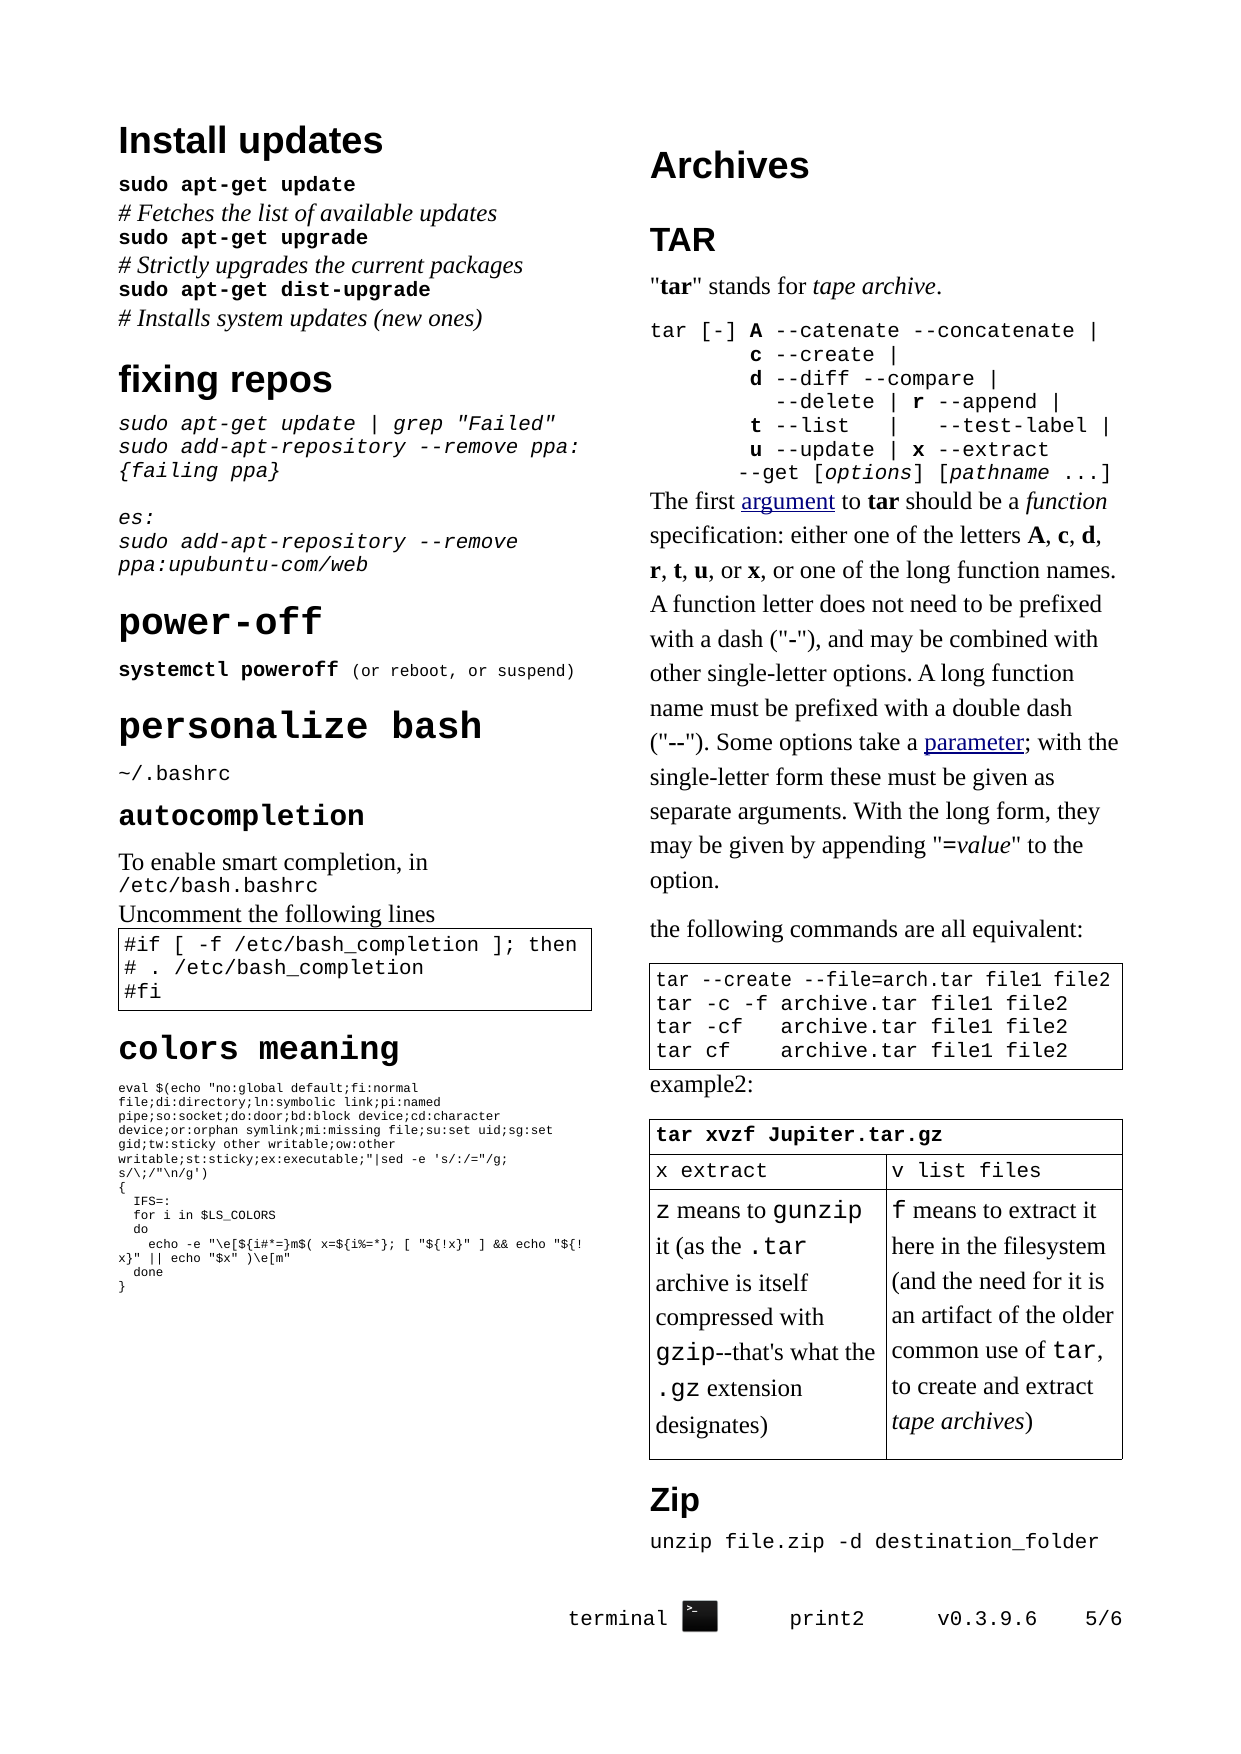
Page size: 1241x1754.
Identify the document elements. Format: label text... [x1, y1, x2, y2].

text Uncomment the following lines [118, 899, 591, 928]
text sudo add-apt-repository --remove ppa:{failing ppa} [118, 436, 591, 483]
text c --create | [649, 344, 1122, 368]
subtitle colors meaning [118, 1031, 591, 1069]
text es: [118, 507, 591, 531]
subtitle power-off [118, 603, 591, 646]
text --get [options] [pathname ...] [649, 462, 1122, 486]
table_cell z means to gunzip it (as the .tar archive is itself compressed with gzip--that's what the .gz extension designates) [650, 1190, 886, 1459]
text IFS=: [118, 1195, 591, 1209]
subtitle TAR [649, 220, 1122, 259]
text d --diff --compare | [649, 368, 1122, 391]
table_header tar --create --file=arch.tar file1 file2 tar -c -f archive.tar file1 file2 tar -cf archive.tar file1 file2 tar cf archive.tar file1 file2 [650, 964, 1122, 1069]
text --delete | r --append | [649, 391, 1122, 415]
table_header tar xvzf Jupiter.tar.gz [650, 1120, 1122, 1154]
picture [680, 1596, 720, 1636]
text example2: [649, 1070, 1122, 1098]
text unzip file.zip -d destination_folder [649, 1531, 1122, 1555]
text To enable smart completion, in [118, 847, 591, 875]
subtitle autocompletion [118, 801, 591, 834]
text sudo apt-get update [118, 174, 591, 198]
subtitle Archives [649, 143, 1122, 187]
table_cell x extract [650, 1155, 886, 1189]
text # Installs system updates (new ones) [118, 303, 591, 331]
text t --list | --test-label | [649, 415, 1122, 438]
text tar [-] A --catenate --concatenate | [649, 320, 1122, 344]
text { [118, 1181, 591, 1195]
text sudo add-apt-repository --remove ppa:upubuntu-com/web [118, 531, 591, 578]
text sudo apt-get upgrade [118, 227, 591, 250]
text u --update | x --extract [649, 438, 1122, 462]
text "tar" stands for tape archive. [649, 271, 1122, 300]
text /etc/bash.bashrc [118, 875, 591, 899]
text The first argument to tar should be a function specification: either one of the letters A, c, d, r, t, u, or x, or one of the long function names. A function letter does not need to be prefixed with a dash ("-"), and may be combined with other single-letter options. A long function name must be prefixed with a double dash ("--"). Some options take a parameter; with the single-letter form these must be given as separate arguments. With the long form, they may be given by appending "=value" to the option. [649, 486, 1122, 894]
text sudo apt-get dist-upgrade [118, 279, 591, 303]
text eval $(echo "no:global default;fi:normal file;di:directory;ln:symbolic link;pi:named pipe;so:socket;do:door;bd:block device;cd:character device;or:orphan symlink;mi:missing file;su:set uid;sg:set gid;tw:sticky other writable;ow:other writable;st:sticky;ex:executable;"|sed -e 's/:/="/g; s/\;/"\n/g') [118, 1082, 591, 1181]
text sudo apt-get update | grep "Failed" [118, 413, 591, 436]
subtitle personalize bash [118, 707, 591, 750]
subtitle Zip [649, 1480, 1122, 1519]
table_header #if [ -f /etc/bash_completion ]; then # . /etc/bash_completion #fi [119, 929, 591, 1010]
text echo -e "\e[${i#*=}m$( x=${i%=*}; [ "${!x}" ] && echo "${!x}" || echo "$x" )\e[m" [118, 1238, 591, 1266]
text for i in $LS_COLORS [118, 1209, 591, 1223]
text systemctl poweroff (or reboot, or suspend) [118, 658, 591, 682]
text the following commands are all equivalent: [649, 914, 1122, 943]
text } [118, 1280, 591, 1294]
table_cell f means to extract it here in the filesystem (and the need for it is an artifact of the older common use of tar, to create and extract tape archives) [887, 1190, 1122, 1459]
text do [118, 1223, 591, 1238]
table_cell v list files [887, 1155, 1122, 1189]
text # Fetches the list of available updates [118, 198, 591, 227]
text # Strictly upgrades the current packages [118, 250, 591, 279]
subtitle Install updates [118, 118, 591, 162]
text ~/.bashrc [118, 763, 591, 786]
subtitle fixing repos [118, 356, 591, 400]
text done [118, 1266, 591, 1280]
